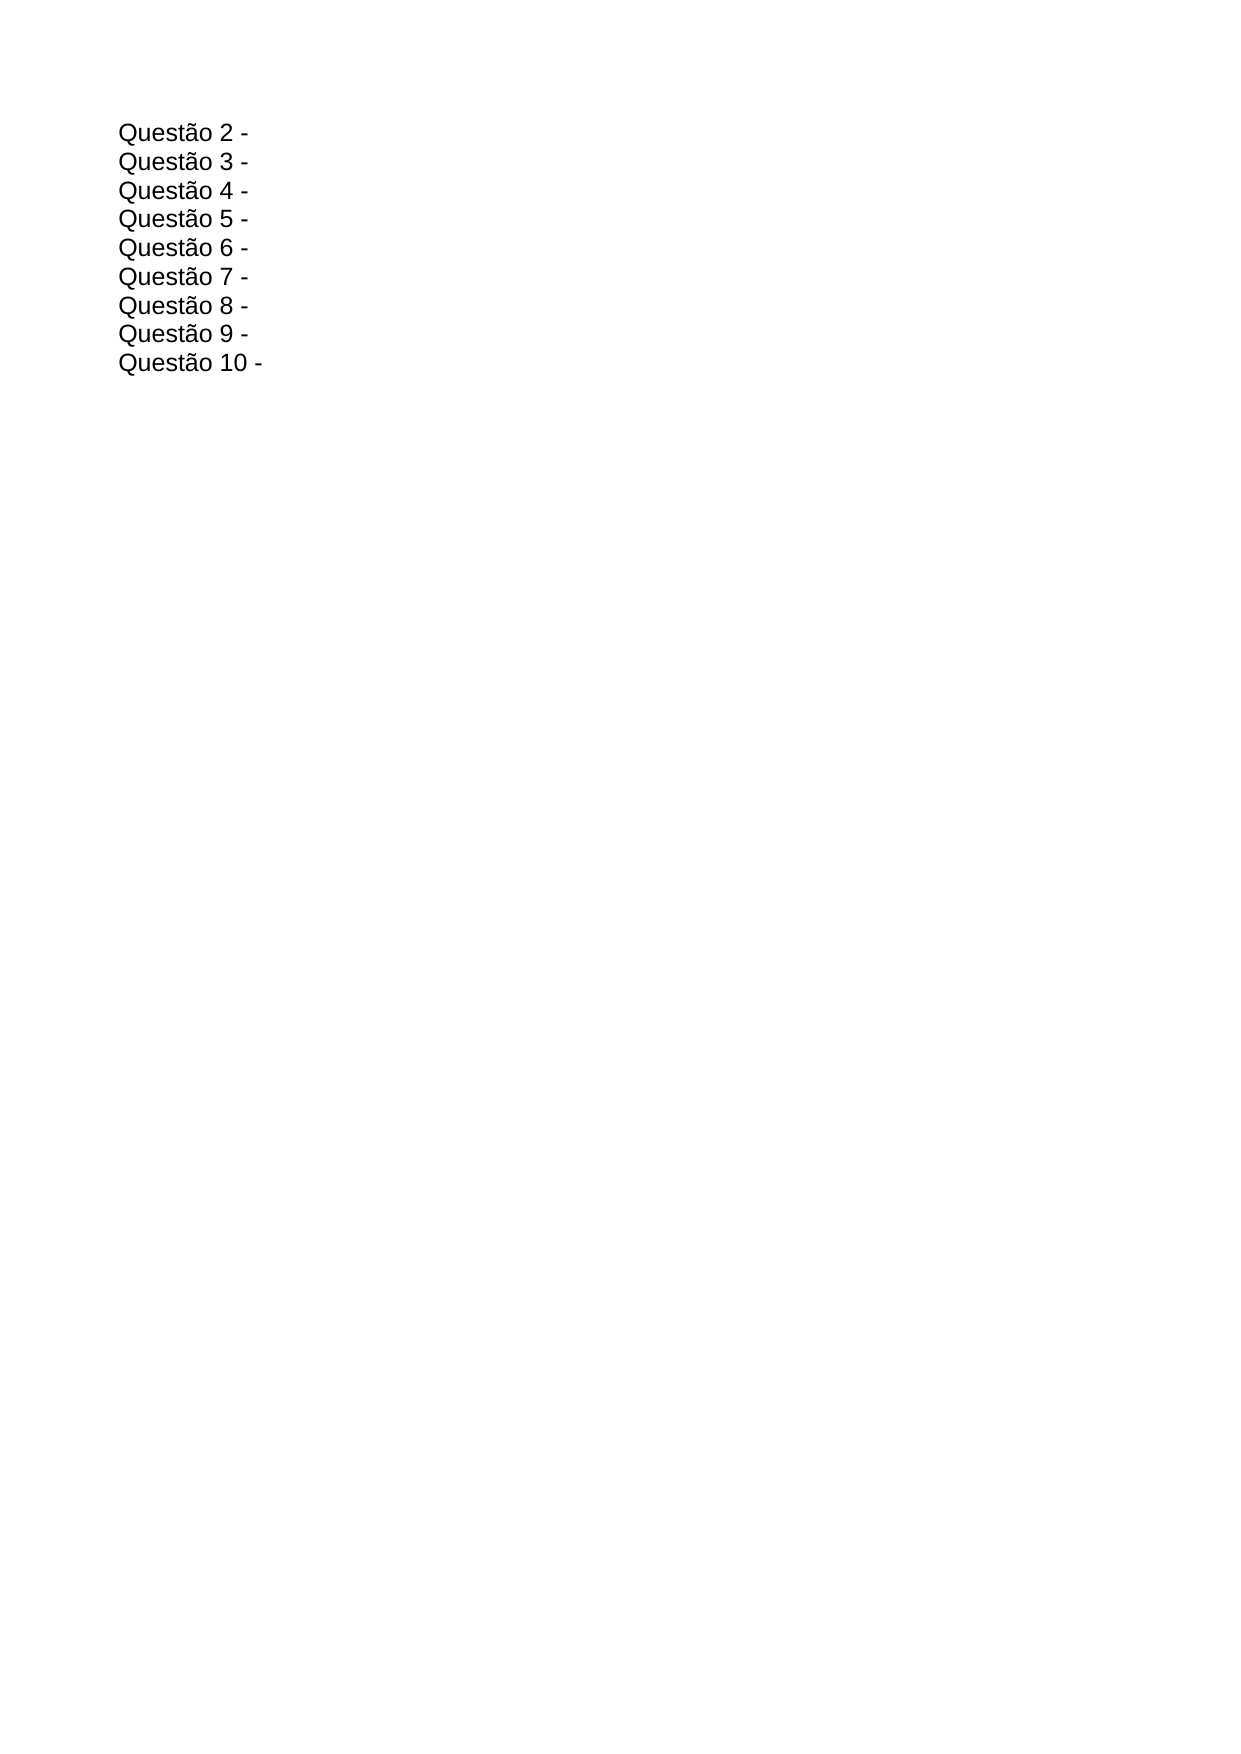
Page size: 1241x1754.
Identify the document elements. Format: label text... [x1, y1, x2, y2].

text Questão 5 - [118, 204, 1122, 233]
text Questão 8 - [118, 291, 1122, 319]
text Questão 10 - [118, 348, 1122, 377]
text Questão 4 - [118, 176, 1122, 204]
text Questão 2 - [118, 118, 1122, 147]
text Questão 6 - [118, 233, 1122, 262]
text Questão 3 - [118, 147, 1122, 176]
text Questão 9 - [118, 319, 1122, 348]
text Questão 7 - [118, 262, 1122, 291]
